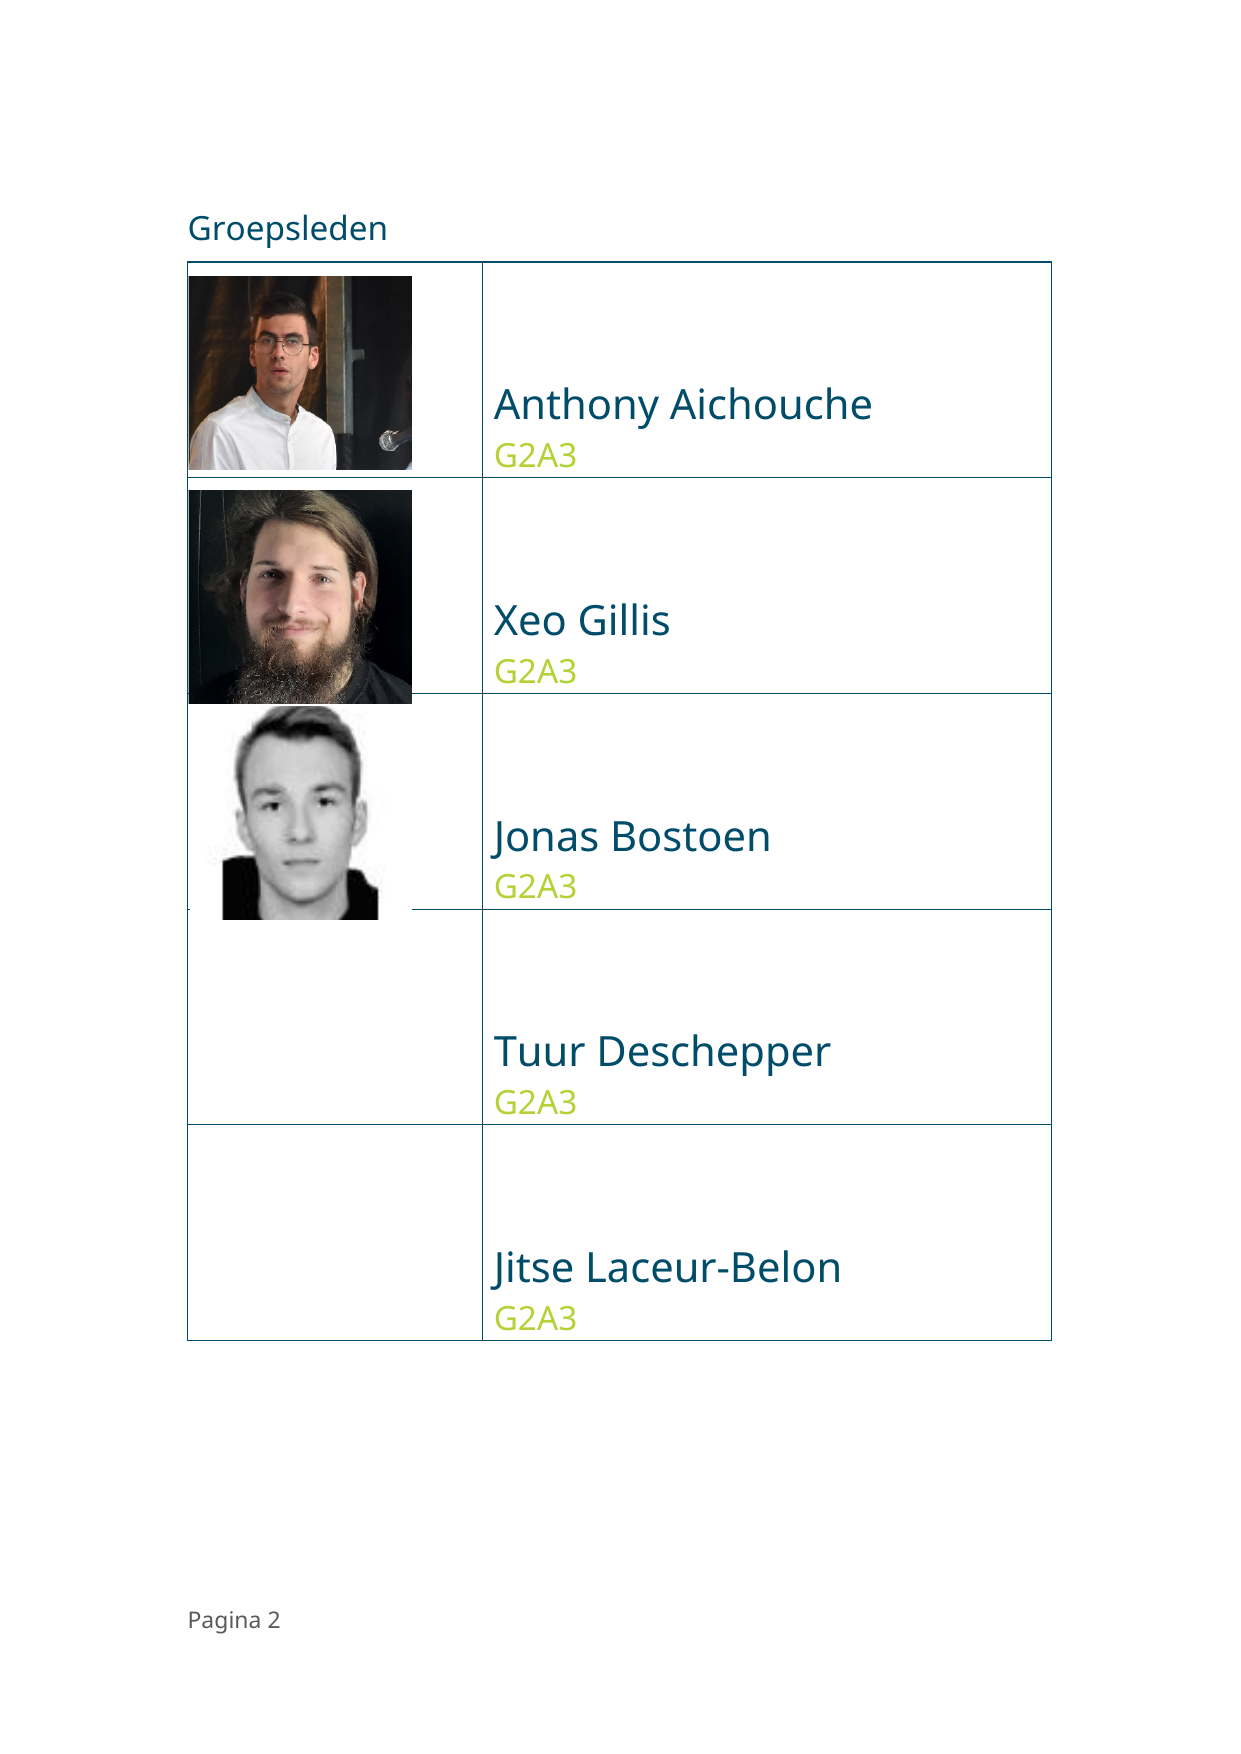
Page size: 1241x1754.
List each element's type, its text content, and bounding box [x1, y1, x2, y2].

table_cell [188, 910, 482, 1124]
table_header [188, 263, 482, 477]
table_cell [188, 1125, 482, 1340]
table_cell Jonas Bostoen G2A3 [483, 694, 1051, 908]
table_cell [188, 478, 482, 693]
table_cell Tuur Deschepper G2A3 [483, 910, 1051, 1124]
table_header Anthony Aichouche G2A3 [483, 263, 1051, 477]
table_cell Xeo Gillis G2A3 [483, 478, 1051, 693]
table_cell Jitse Laceur-Belon G2A3 [483, 1125, 1051, 1340]
table_cell [188, 694, 482, 908]
subtitle Groepsleden [187, 205, 1053, 251]
